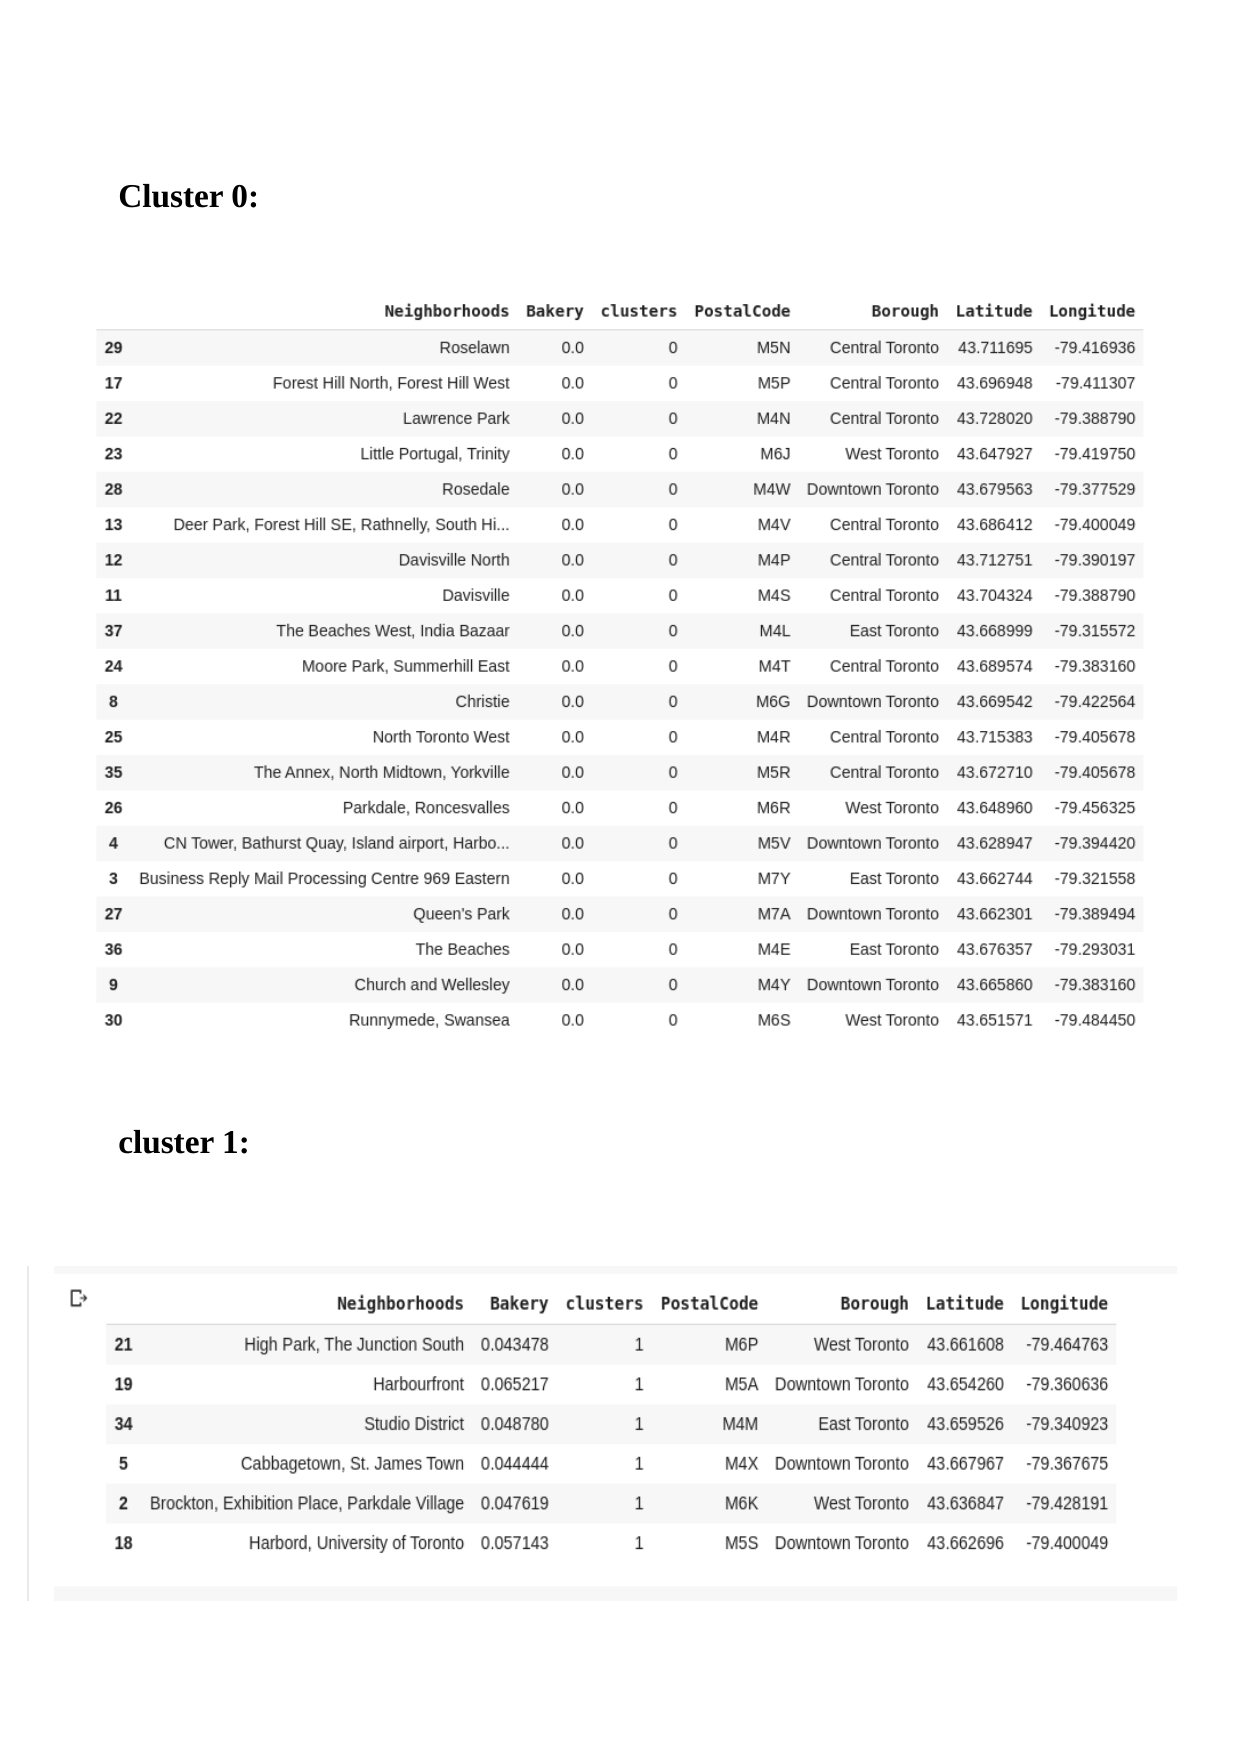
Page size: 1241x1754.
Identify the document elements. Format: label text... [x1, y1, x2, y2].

text cluster 1: [118, 1122, 1122, 1161]
picture [82, 290, 981, 1058]
text Cluster 0: [118, 177, 1122, 215]
picture [25, 1266, 962, 1601]
